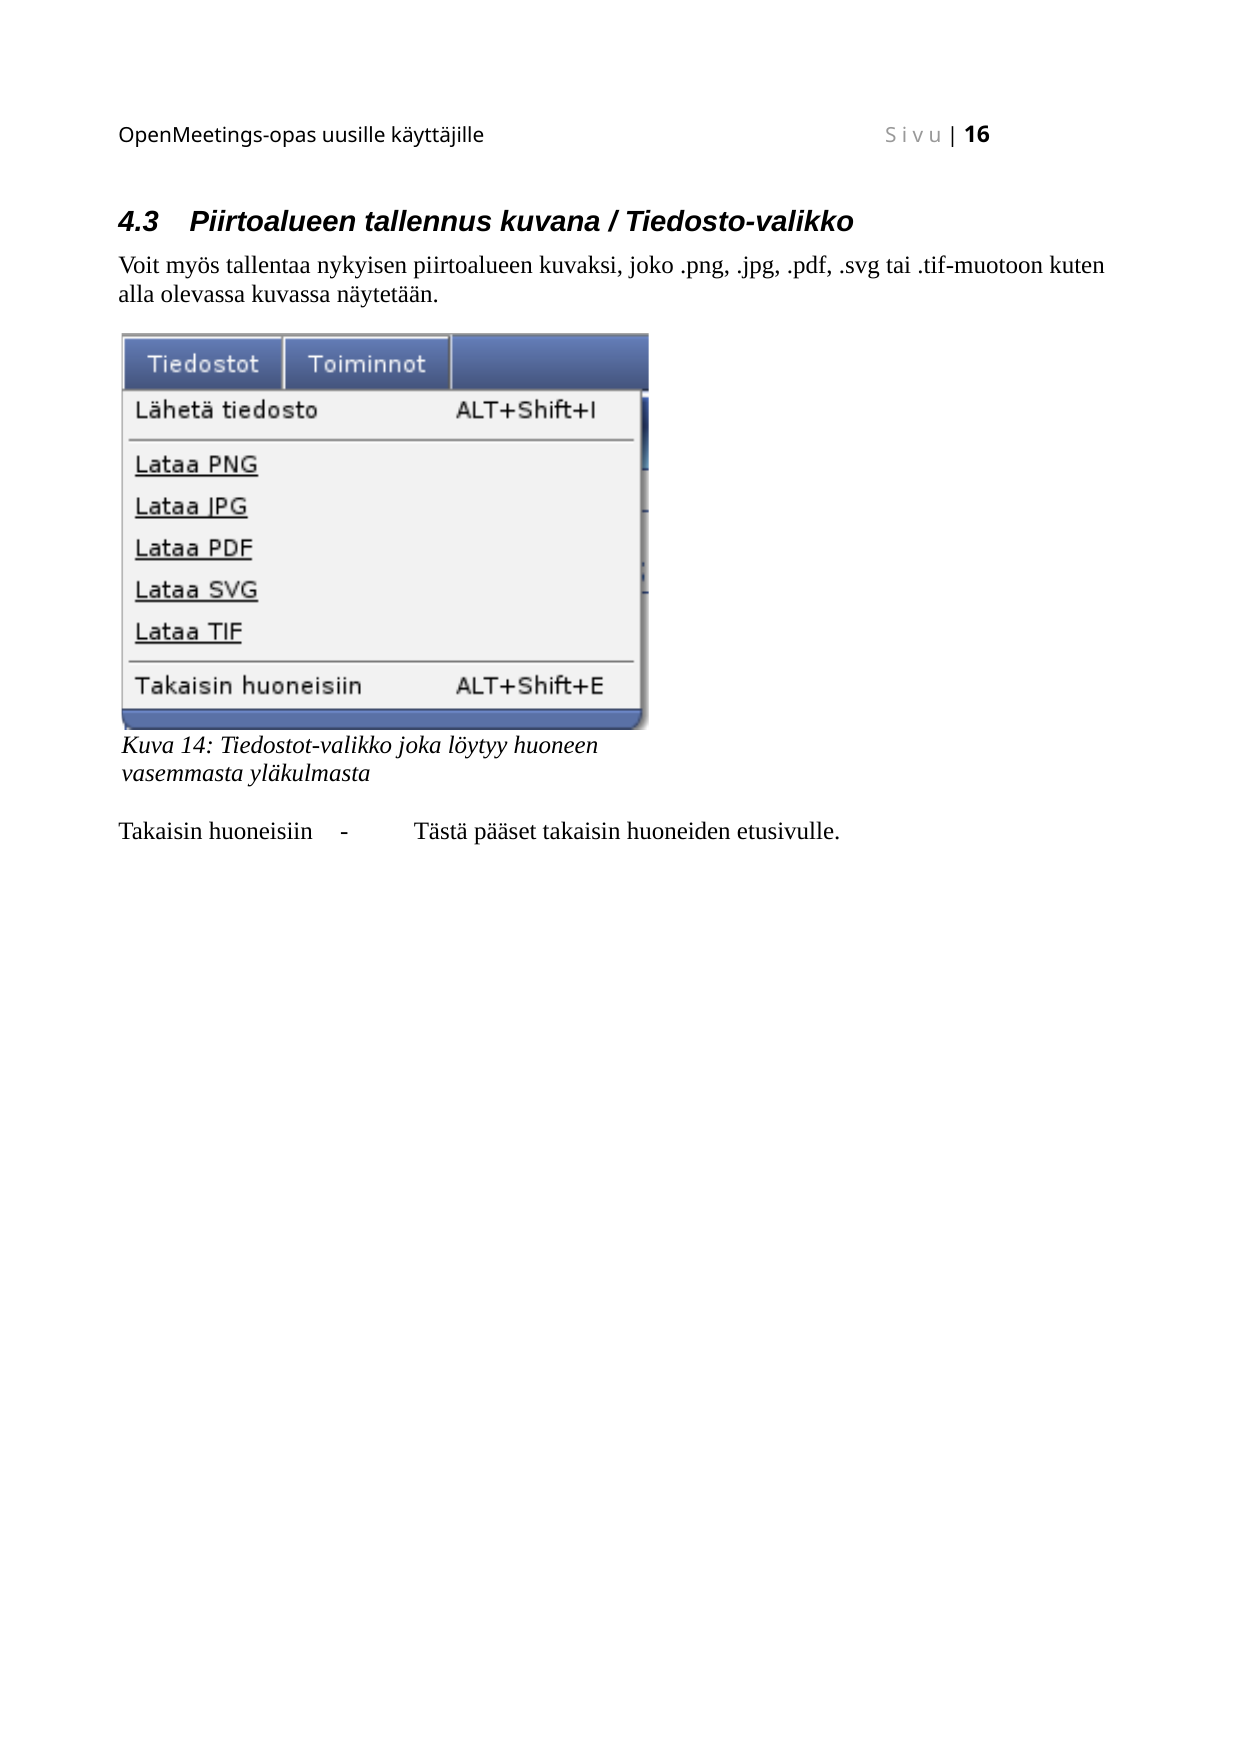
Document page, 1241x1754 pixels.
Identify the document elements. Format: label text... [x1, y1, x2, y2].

subtitle Piirtoalueen tallennus kuvana / Tiedosto-valikko [118, 204, 1122, 237]
text Takaisin huoneisiin - Tästä pääset takaisin huoneiden etusivulle. [118, 816, 1122, 845]
text Voit myös tallentaa nykyisen piirtoalueen kuvaksi, joko .png, .jpg, .pdf, .svg tai .tif-muotoon kuten alla olevassa kuvassa näytetään. [118, 250, 1122, 307]
text Kuva 14: Tiedostot-valikko joka löytyy huoneen vasemmasta yläkulmasta [121, 730, 648, 787]
picture [121, 333, 649, 730]
